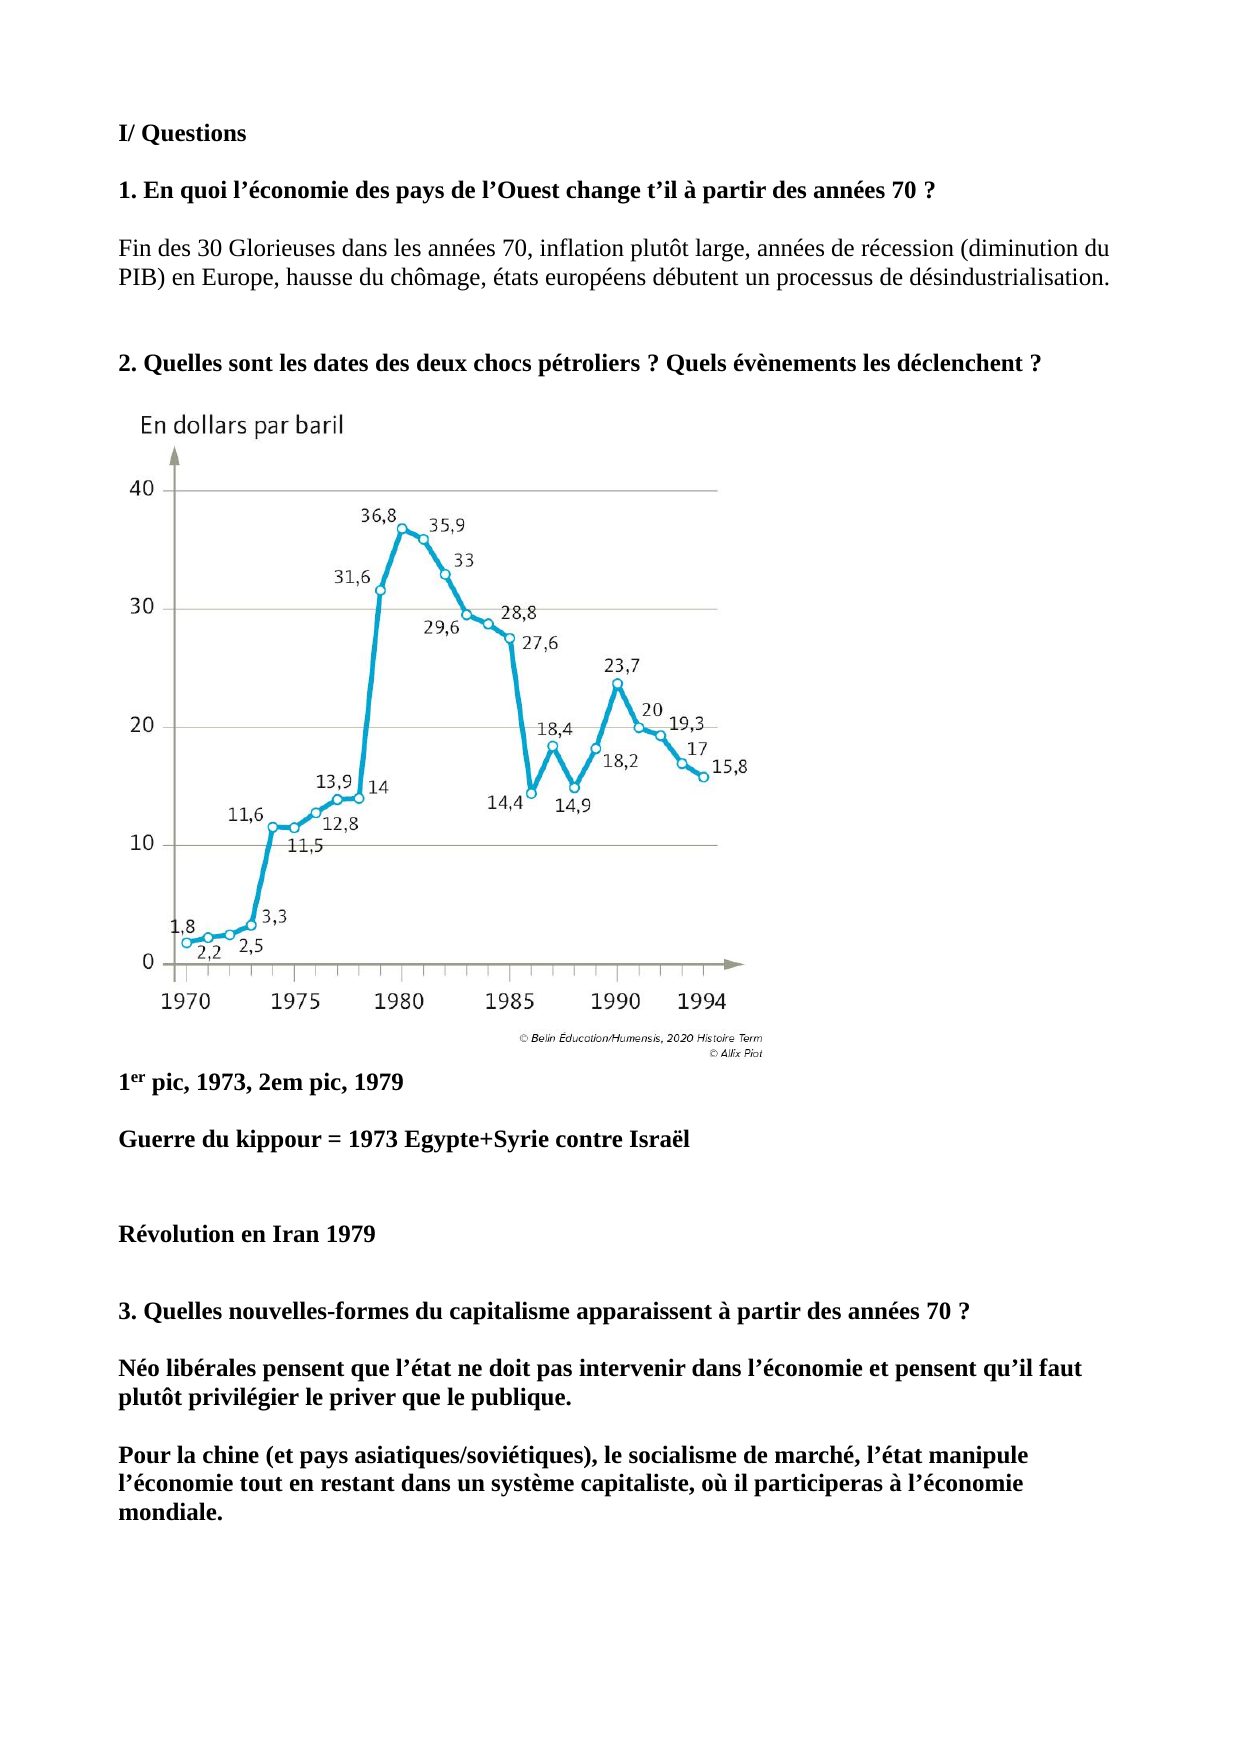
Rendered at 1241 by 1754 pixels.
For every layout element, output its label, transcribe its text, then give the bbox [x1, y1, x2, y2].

text 2. Quelles sont les dates des deux chocs pétroliers ? Quels évènements les déclenchent ? [118, 348, 1122, 377]
text 3. Quelles nouvelles-formes du capitalisme apparaissent à partir des années 70 ? [118, 1296, 1122, 1325]
text Révolution en Iran 1979 [118, 1219, 1122, 1248]
text 1er pic, 1973, 2em pic, 1979 [118, 1067, 1122, 1096]
text I/ Questions [118, 118, 1122, 147]
text Pour la chine (et pays asiatiques/soviétiques), le socialisme de marché, l’état manipule l’économie tout en restant dans un système capitaliste, où il participeras à l’économie mondiale. [118, 1440, 1122, 1526]
text Guerre du kippour = 1973 Egypte+Syrie contre Israël [118, 1124, 1122, 1153]
text Fin des 30 Glorieuses dans les années 70, inflation plutôt large, années de récession (diminution du PIB) en Europe, hausse du chômage, états européens débutent un processus de désindustrialisation. [118, 233, 1122, 291]
text 1. En quoi l’économie des pays de l’Ouest change t’il à partir des années 70 ? [118, 176, 1122, 204]
text Néo libérales pensent que l’état ne doit pas intervenir dans l’économie et pensent qu’il faut plutôt privilégier le priver que le publique. [118, 1353, 1122, 1411]
